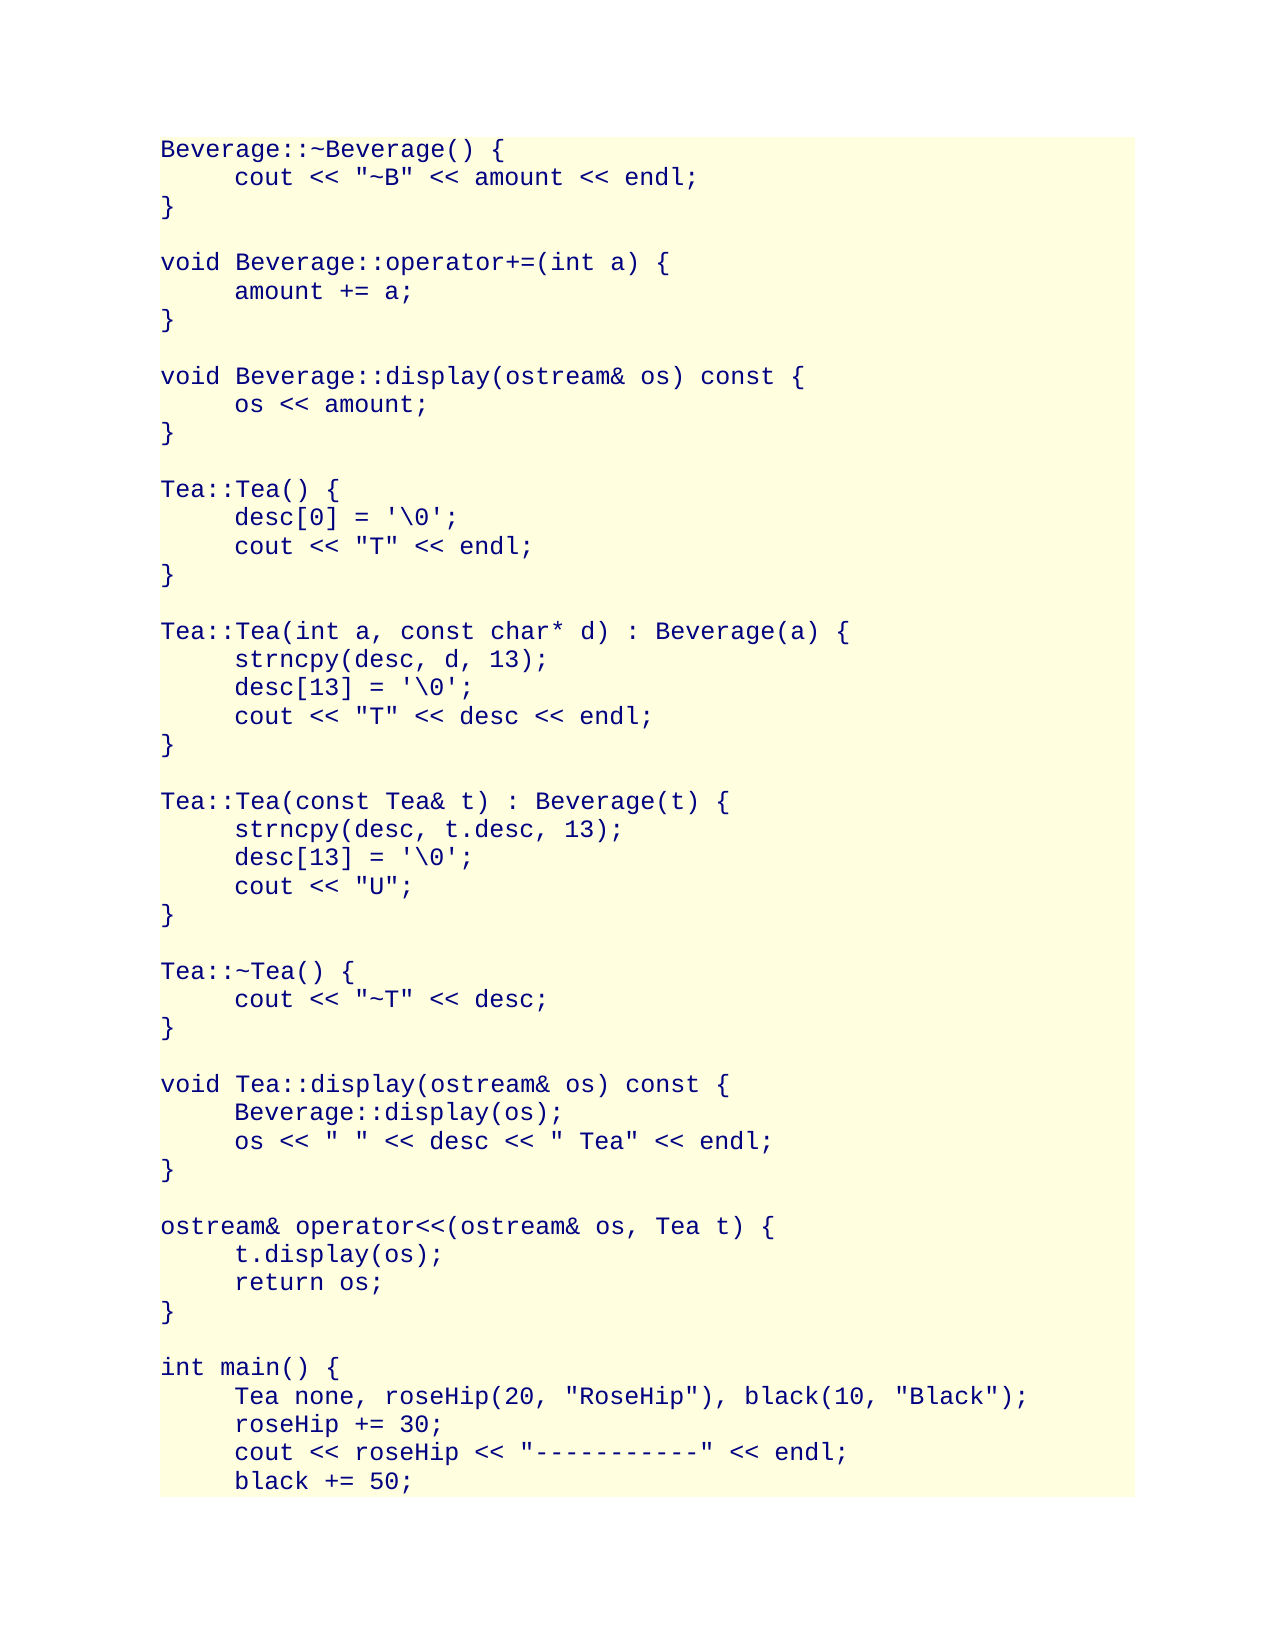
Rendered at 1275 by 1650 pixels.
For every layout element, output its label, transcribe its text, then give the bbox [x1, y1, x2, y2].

table_header Beverage::~Beverage() { cout << "~B" << amount << endl; } void Beverage::operator+=(int a) { amount += a; } void Beverage::display(ostream& os) const { os << amount; } Tea::Tea() { desc[0] = '\0'; cout << "T" << endl; } Tea::Tea(int a, const char* d) : Beverage(a) { strncpy(desc, d, 13); desc[13] = '\0'; cout << "T" << desc << endl; } Tea::Tea(const Tea& t) : Beverage(t) { strncpy(desc, t.desc, 13); desc[13] = '\0'; cout << "U"; } Tea::~Tea() { cout << "~T" << desc; } void Tea::display(ostream& os) const { Beverage::display(os); os << " " << desc << " Tea" << endl; } ostream& operator<<(ostream& os, Tea t) { t.display(os); return os; } int main() { Tea none, roseHip(20, "RoseHip"), black(10, "Black"); roseHip += 30; cout << roseHip << "-----------" << endl; black += 50; [135, 134, 1135, 1499]
table_header [119, 118, 1162, 1515]
